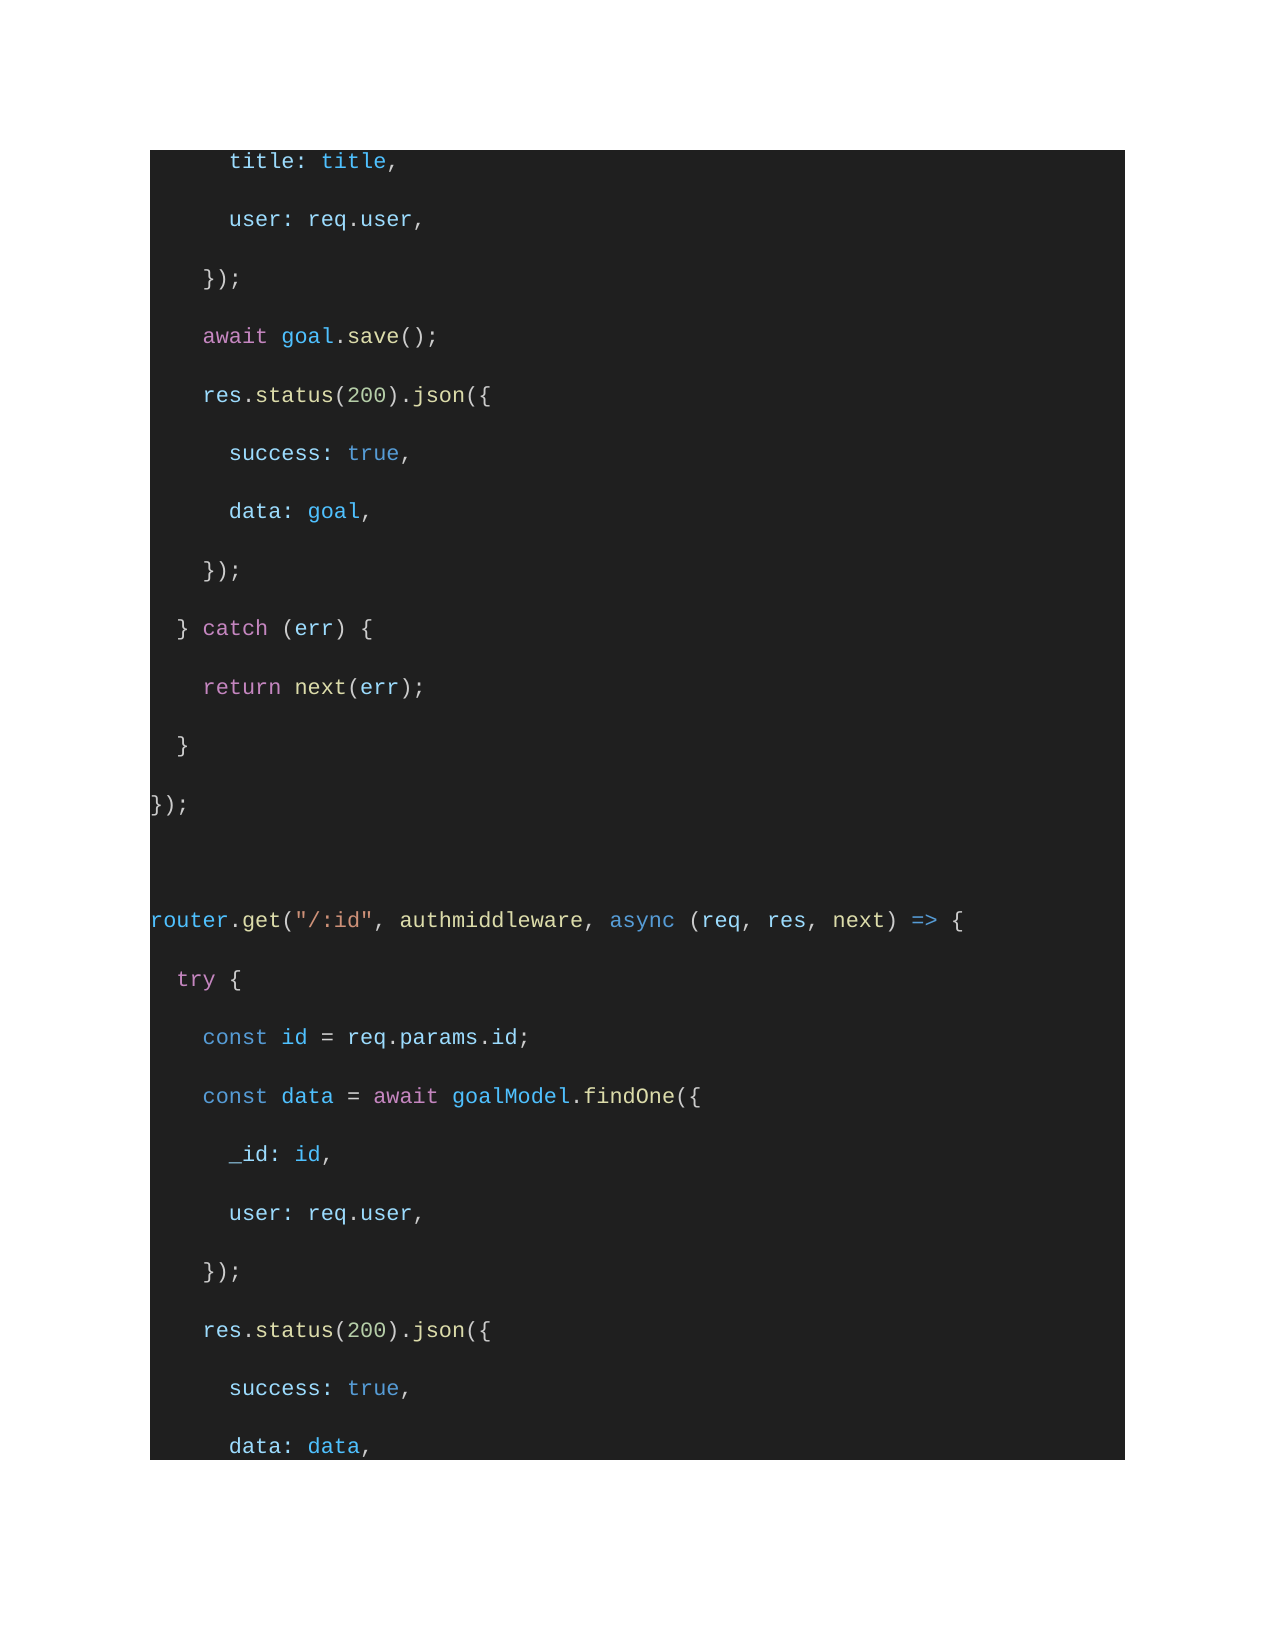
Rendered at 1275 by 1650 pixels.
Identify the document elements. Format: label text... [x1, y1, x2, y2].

text }); [150, 267, 1125, 292]
text } catch (err) { [150, 617, 1125, 642]
text title: title, [150, 150, 1125, 175]
text const id = req.params.id; [150, 1027, 1125, 1051]
text await goal.save(); [150, 325, 1125, 350]
text res.status(200).json({ [150, 384, 1125, 408]
text res.status(200).json({ [150, 1319, 1125, 1343]
text user: req.user, [150, 208, 1125, 233]
text router.get("/:id", authmiddleware, async (req, res, next) => { [150, 910, 1125, 934]
text return next(err); [150, 676, 1125, 701]
text const data = await goalModel.findOne({ [150, 1085, 1125, 1110]
text try { [150, 968, 1125, 993]
text success: true, [150, 1377, 1125, 1402]
text }); [150, 1260, 1125, 1285]
text user: req.user, [150, 1202, 1125, 1227]
text }); [150, 559, 1125, 584]
text data: goal, [150, 501, 1125, 525]
text }); [150, 793, 1125, 818]
text data: data, [150, 1436, 1125, 1460]
text _id: id, [150, 1143, 1125, 1168]
text success: true, [150, 442, 1125, 467]
text } [150, 734, 1125, 759]
